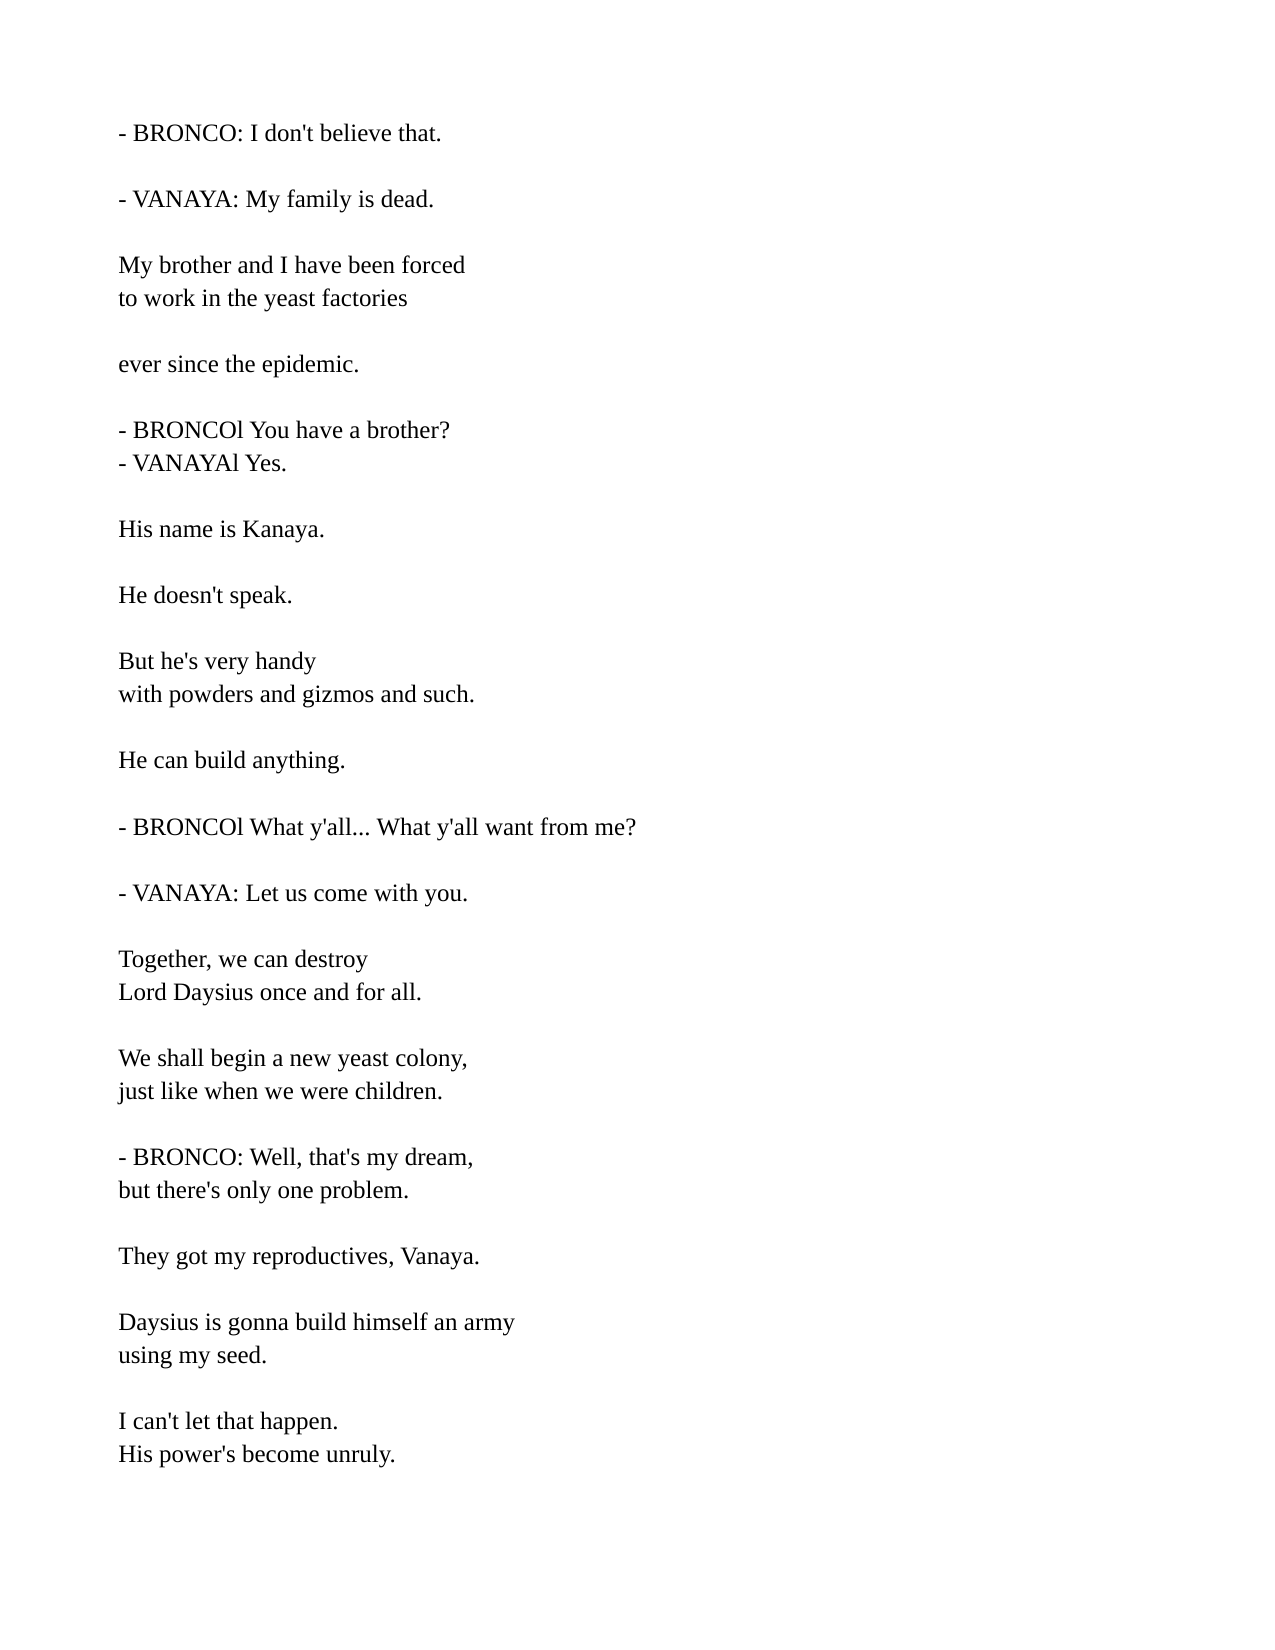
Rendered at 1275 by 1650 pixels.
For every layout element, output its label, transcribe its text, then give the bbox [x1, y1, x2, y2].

text - BRONCO: I don't believe that. - VANAYA: My family is dead. My brother and I have been forced to work in the yeast factories ever since the epidemic. - BRONCOl You have a brother? - VANAYAl Yes. His name is Kanaya. He doesn't speak. But he's very handy with powders and gizmos and such. He can build anything. - BRONCOl What y'all... What y'all want from me? - VANAYA: Let us come with you. Together, we can destroy Lord Daysius once and for all. We shall begin a new yeast colony, just like when we were children. - BRONCO: Well, that's my dream, but there's only one problem. They got my reproductives, Vanaya. Daysius is gonna build himself an army using my seed. I can't let that happen. His power's become unruly. [118, 118, 1157, 1501]
